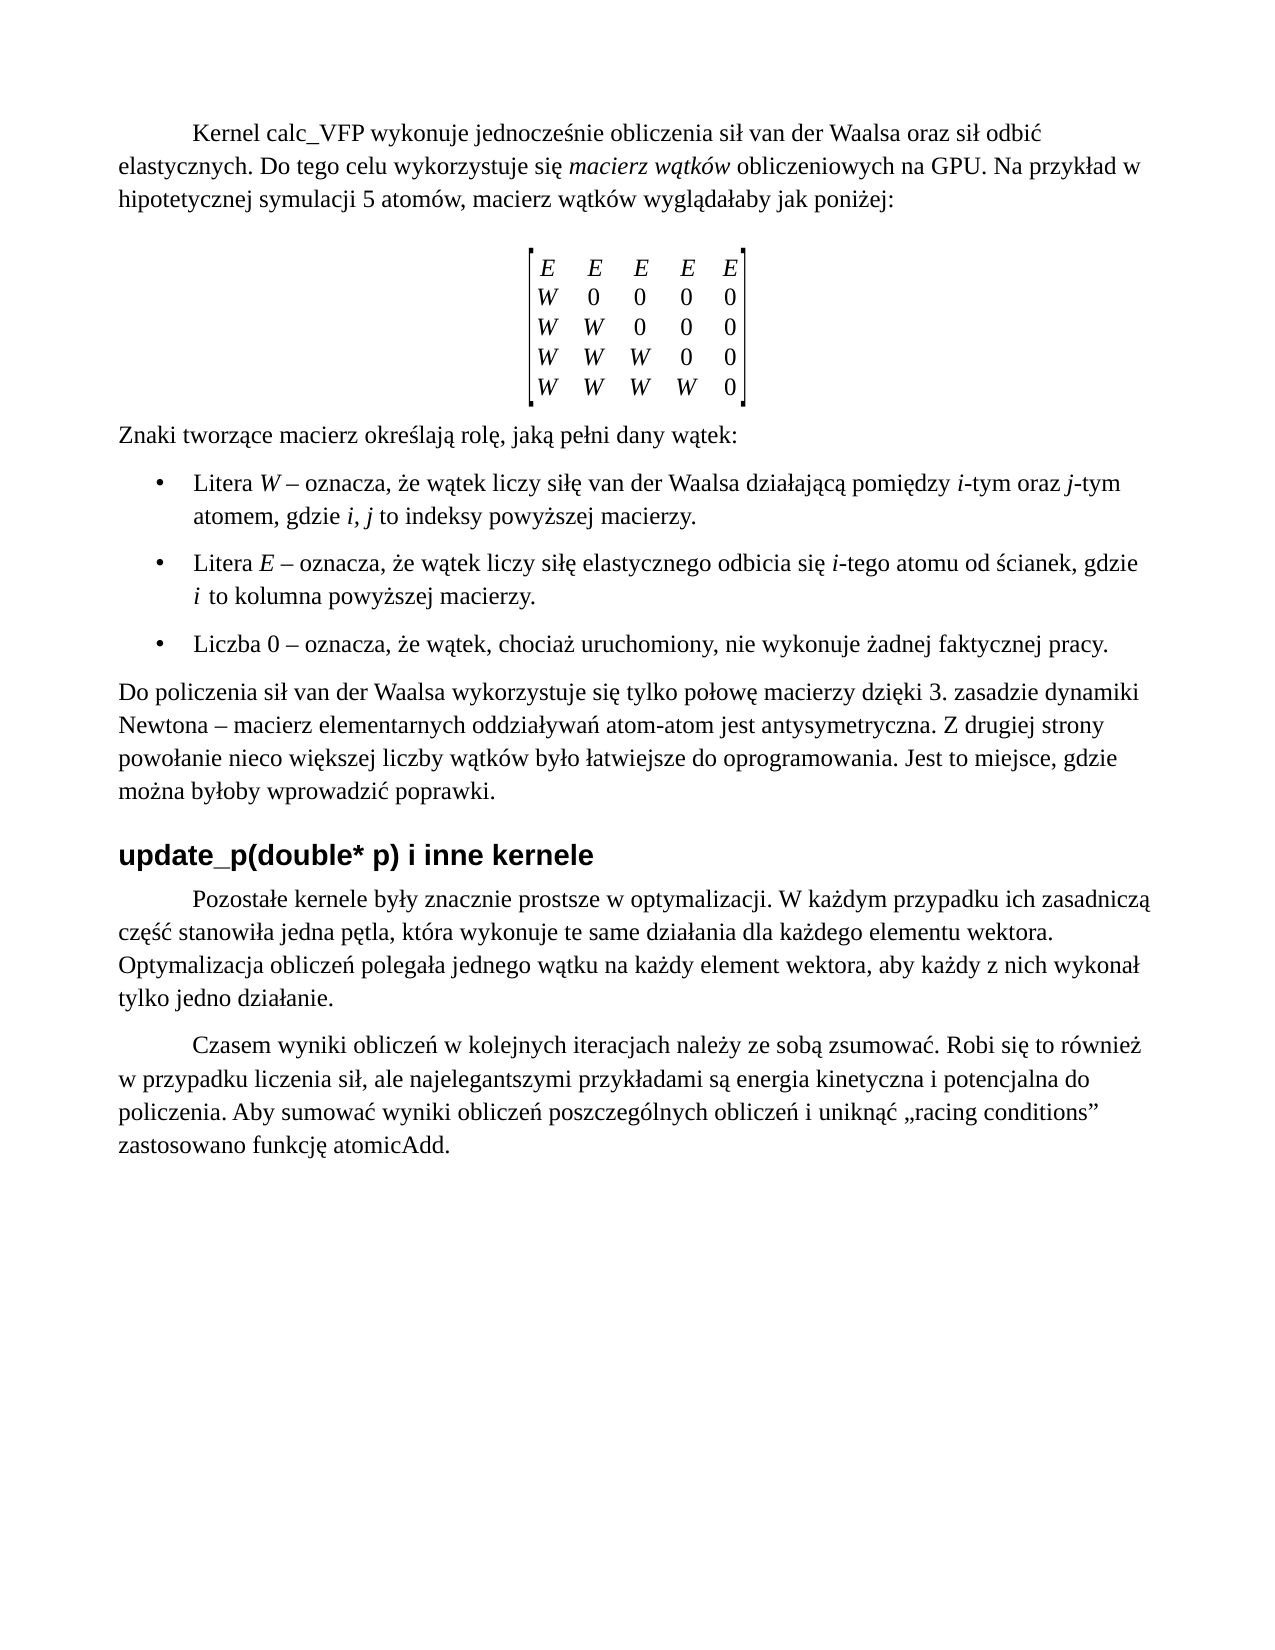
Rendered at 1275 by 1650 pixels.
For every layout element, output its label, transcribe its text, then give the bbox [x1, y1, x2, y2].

list Litera E – oznacza, że wątek liczy siłę elastycznego odbicia się i-tego atomu od ścianek, gdzie i to kolumna powyższej macierzy. [156, 548, 1157, 610]
list Liczba 0 – oznacza, że wątek, chociaż uruchomiony, nie wykonuje żadnej faktycznej pracy. [156, 629, 1157, 658]
text Do policzenia sił van der Waalsa wykorzystuje się tylko połowę macierzy dzięki 3. zasadzie dynamiki Newtona – macierz elementarnych oddziaływań atom-atom jest antysymetryczna. Z drugiej strony powołanie nieco większej liczby wątków było łatwiejsze do oprogramowania. Jest to miejsce, gdzie można byłoby wprowadzić poprawki. [118, 677, 1157, 804]
text Pozostałe kernele były znacznie prostsze w optymalizacji. W każdym przypadku ich zasadniczą część stanowiła jedna pętla, która wykonuje te same działania dla każdego elementu wektora. Optymalizacja obliczeń polegała jednego wątku na każdy element wektora, aby każdy z nich wykonał tylko jedno działanie. [118, 884, 1157, 1012]
text Kernel calc_VFP wykonuje jednocześnie obliczenia sił van der Waalsa oraz sił odbić elastycznych. Do tego celu wykorzystuje się macierz wątków obliczeniowych na GPU. Na przykład w hipotetycznej symulacji 5 atomów, macierz wątków wyglądałaby jak poniżej: [118, 118, 1157, 213]
subtitle update_p(double* p) i inne kernele [118, 838, 1157, 871]
text Znaki tworzące macierz określają rolę, jaką pełni dany wątek: [118, 420, 1157, 449]
text Czasem wyniki obliczeń w kolejnych iteracjach należy ze sobą zsumować. Robi się to również w przypadku liczenia sił, ale najelegantszymi przykładami są energia kinetyczna i potencjalna do policzenia. Aby sumować wyniki obliczeń poszczególnych obliczeń i uniknąć „racing conditions” zastosowano funkcję atomicAdd. [118, 1031, 1157, 1158]
list Litera W – oznacza, że wątek liczy siłę van der Waalsa działającą pomiędzy i-tym oraz j-tym atomem, gdzie i, j to indeksy powyższej macierzy. [156, 468, 1157, 529]
